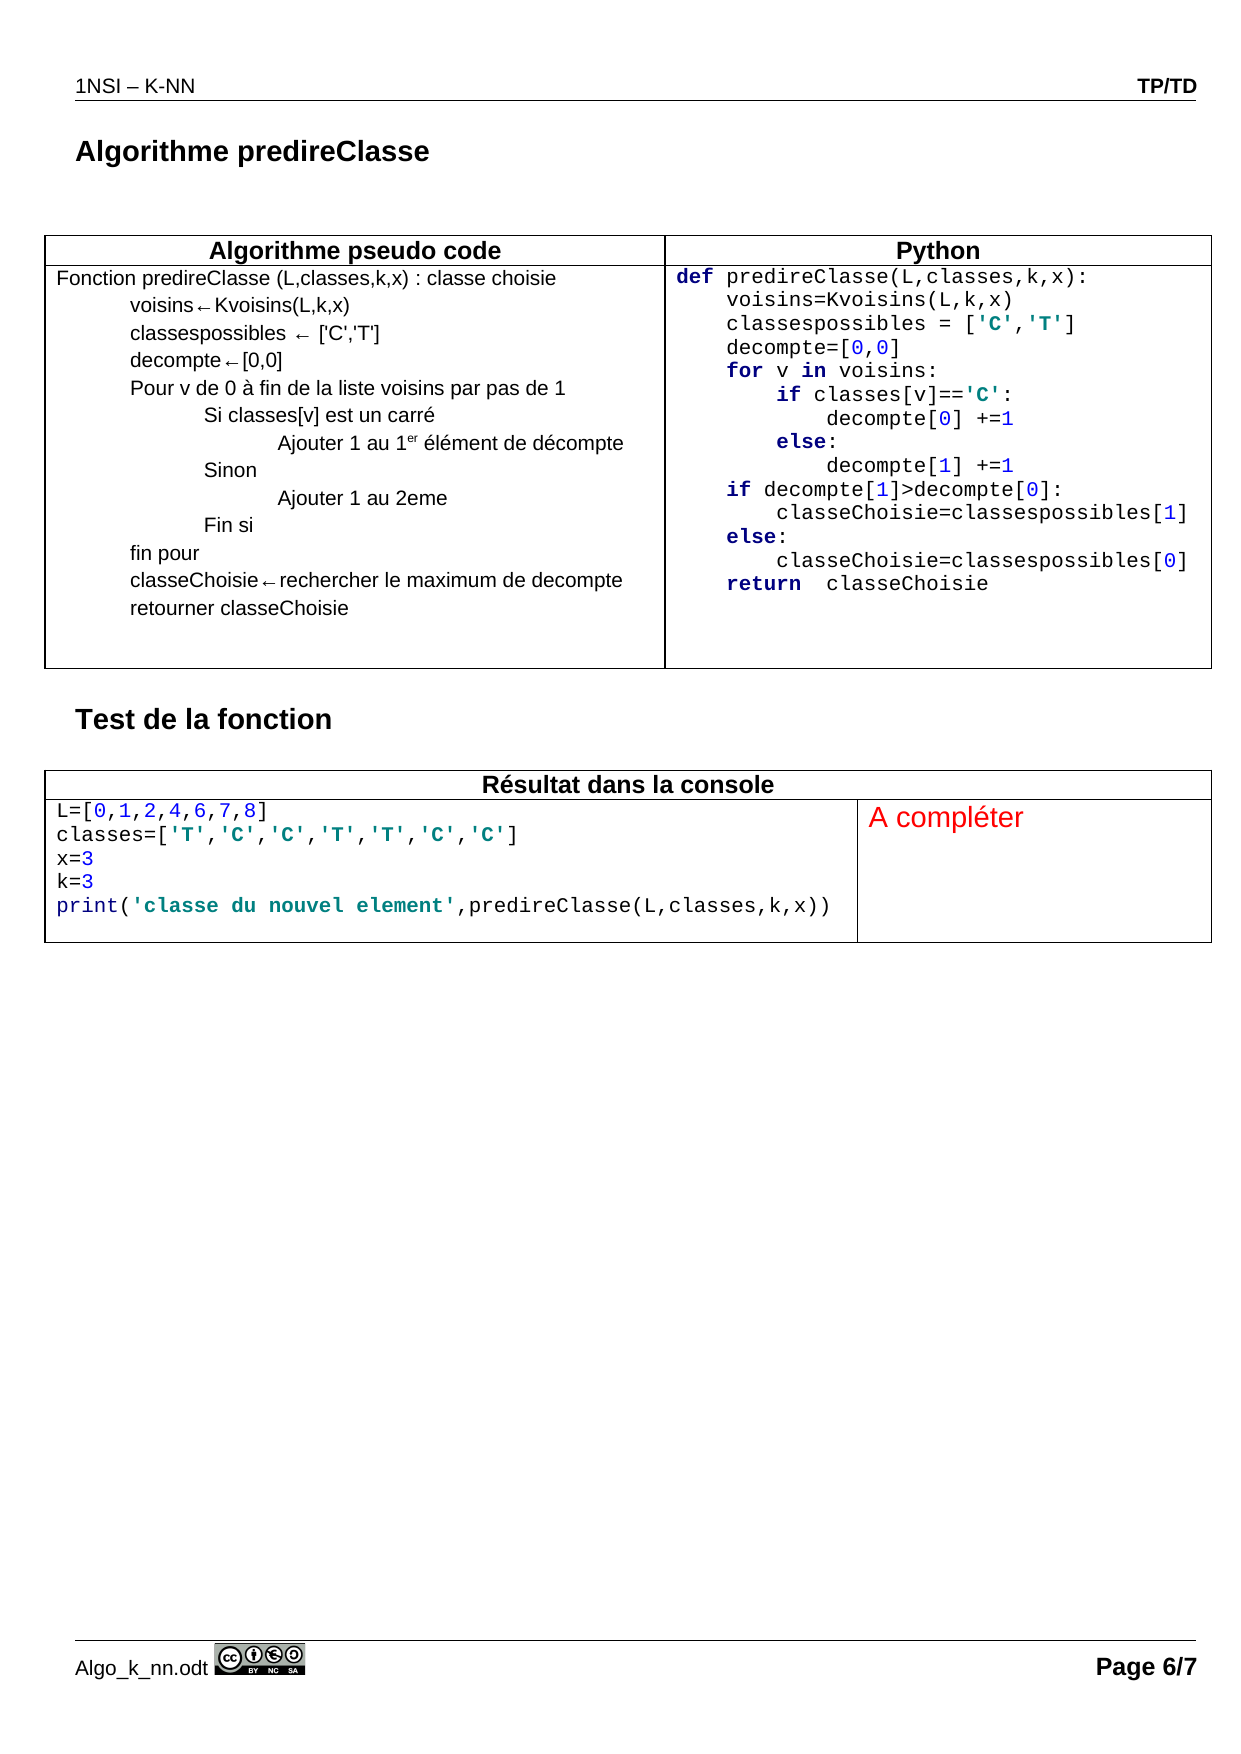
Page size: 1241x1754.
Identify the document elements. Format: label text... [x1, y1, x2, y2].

table_cell A compléter [858, 800, 1211, 942]
table_header Python [666, 236, 1211, 265]
table_header Résultat dans la console [46, 771, 1211, 799]
text Test de la fonction [75, 702, 1196, 736]
table_cell Fonction predireClasse (L,classes,k,x) : classe choisie voisins←Kvoisins(L,k,x) classespossibles ← ['C','T'] decompte←[0,0] Pour v de 0 à fin de la liste voisins par pas de 1 Si classes[v] est un carré Ajouter 1 au 1er élément de décompte Sinon Ajouter 1 au 2eme Fin si fin pour classeChoisie←rechercher le maximum de decompte retourner classeChoisie [46, 266, 664, 668]
picture [214, 1643, 306, 1675]
table_header Algorithme pseudo code [46, 236, 664, 265]
text Algorithme predireClasse [75, 134, 1196, 168]
